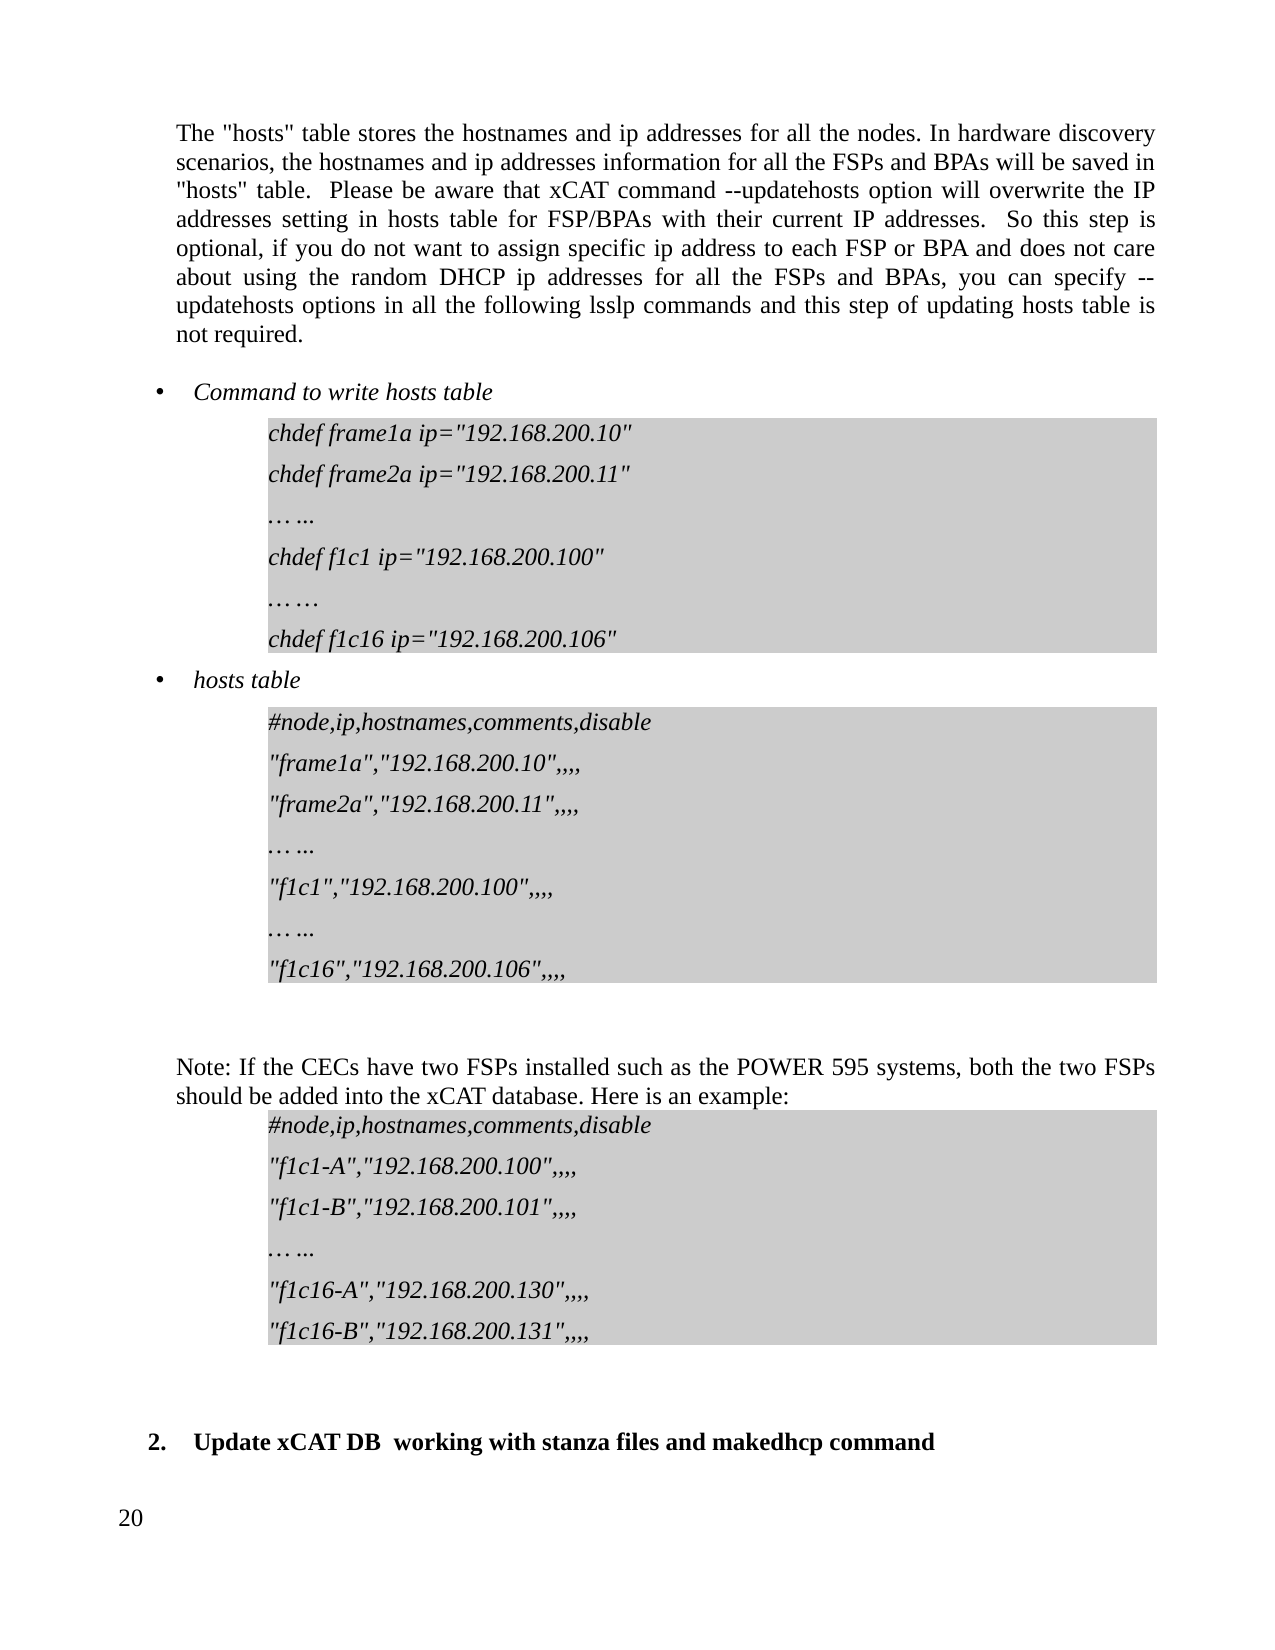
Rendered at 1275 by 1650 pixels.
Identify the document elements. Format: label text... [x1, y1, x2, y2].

list The "hosts" table stores the hostnames and ip addresses for all the nodes. In hardware discovery scenarios, the hostnames and ip addresses information for all the FSPs and BPAs will be saved in "hosts" table. Please be aware that xCAT command --updatehosts option will overwrite the IP addresses setting in hosts table for FSP/BPAs with their current IP addresses. So this step is optional, if you do not want to assign specific ip address to each FSP or BPA and does not care about using the random DHCP ip addresses for all the FSPs and BPAs, you can specify --updatehosts options in all the following lsslp commands and this step of updating hosts table is not required. [176, 118, 1157, 348]
list "frame1a","192.168.200.10",,,, [268, 748, 1157, 777]
list … ... [268, 830, 1157, 859]
list hosts table [156, 665, 1157, 694]
list #node,ip,hostnames,comments,disable [268, 707, 1157, 735]
list … ... [268, 913, 1157, 942]
text chdef frame2a ip="192.168.200.11" [268, 459, 1157, 488]
list #node,ip,hostnames,comments,disable [268, 1110, 1157, 1138]
list Update xCAT DB working with stanza files and makedhcp command [148, 1427, 1157, 1456]
list "f1c1-B","192.168.200.101",,,, [268, 1192, 1157, 1221]
text … ... [268, 500, 1157, 529]
list "f1c16","192.168.200.106",,,, [268, 954, 1157, 983]
text … … [268, 583, 1157, 612]
list "f1c16-B","192.168.200.131",,,, [268, 1316, 1157, 1345]
list "f1c1","192.168.200.100",,,, [268, 872, 1157, 900]
text chdef f1c1 ip="192.168.200.100" [268, 542, 1157, 570]
list "f1c16-A","192.168.200.130",,,, [268, 1275, 1157, 1303]
list chdef f1c16 ip="192.168.200.106" [268, 624, 1157, 653]
list "f1c1-A","192.168.200.100",,,, [268, 1151, 1157, 1180]
list … ... [268, 1233, 1157, 1262]
list "frame2a","192.168.200.11",,,, [268, 789, 1157, 818]
list Note: If the CECs have two FSPs installed such as the POWER 595 systems, both the two FSPs should be added into the xCAT database. Here is an example: [176, 1052, 1157, 1110]
text chdef frame1a ip="192.168.200.10" [268, 418, 1157, 447]
list Command to write hosts table [156, 377, 1157, 405]
